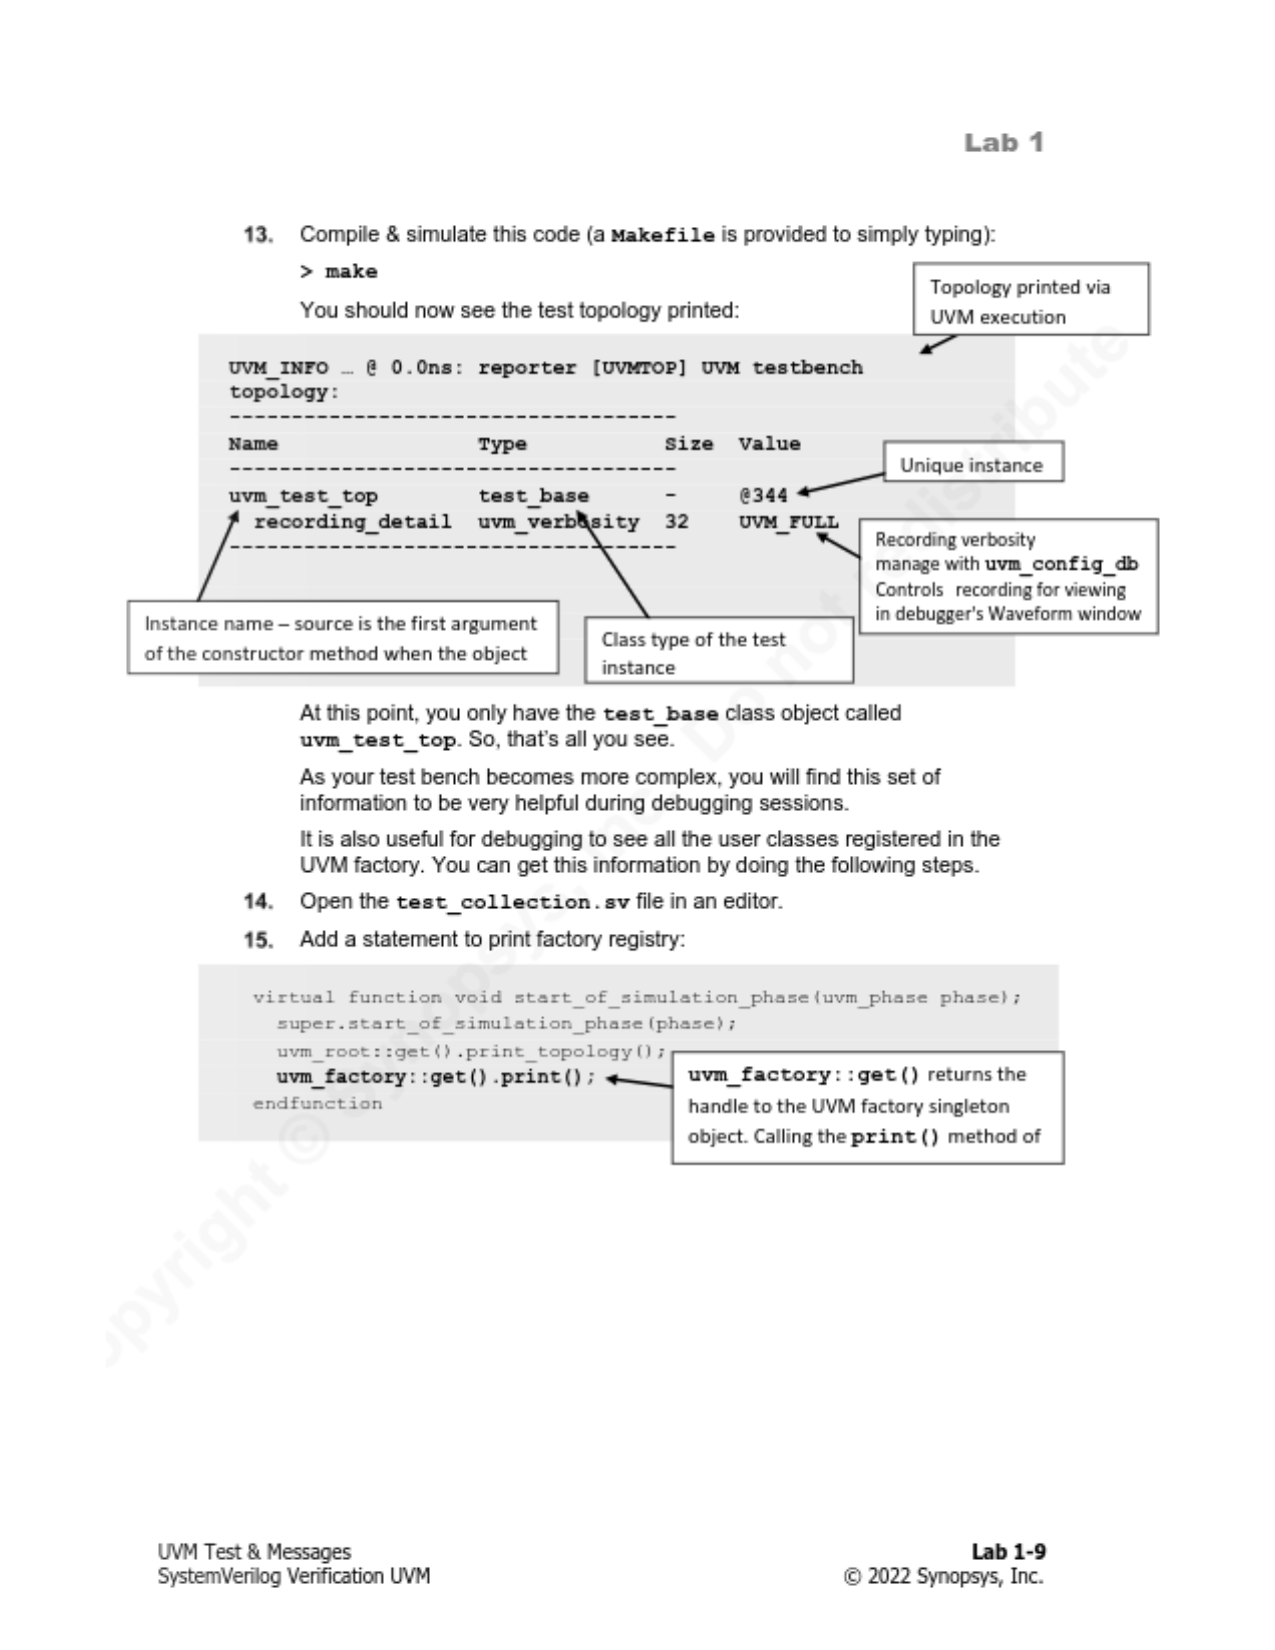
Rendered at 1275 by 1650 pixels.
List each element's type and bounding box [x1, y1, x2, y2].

picture [106, 118, 1170, 1612]
